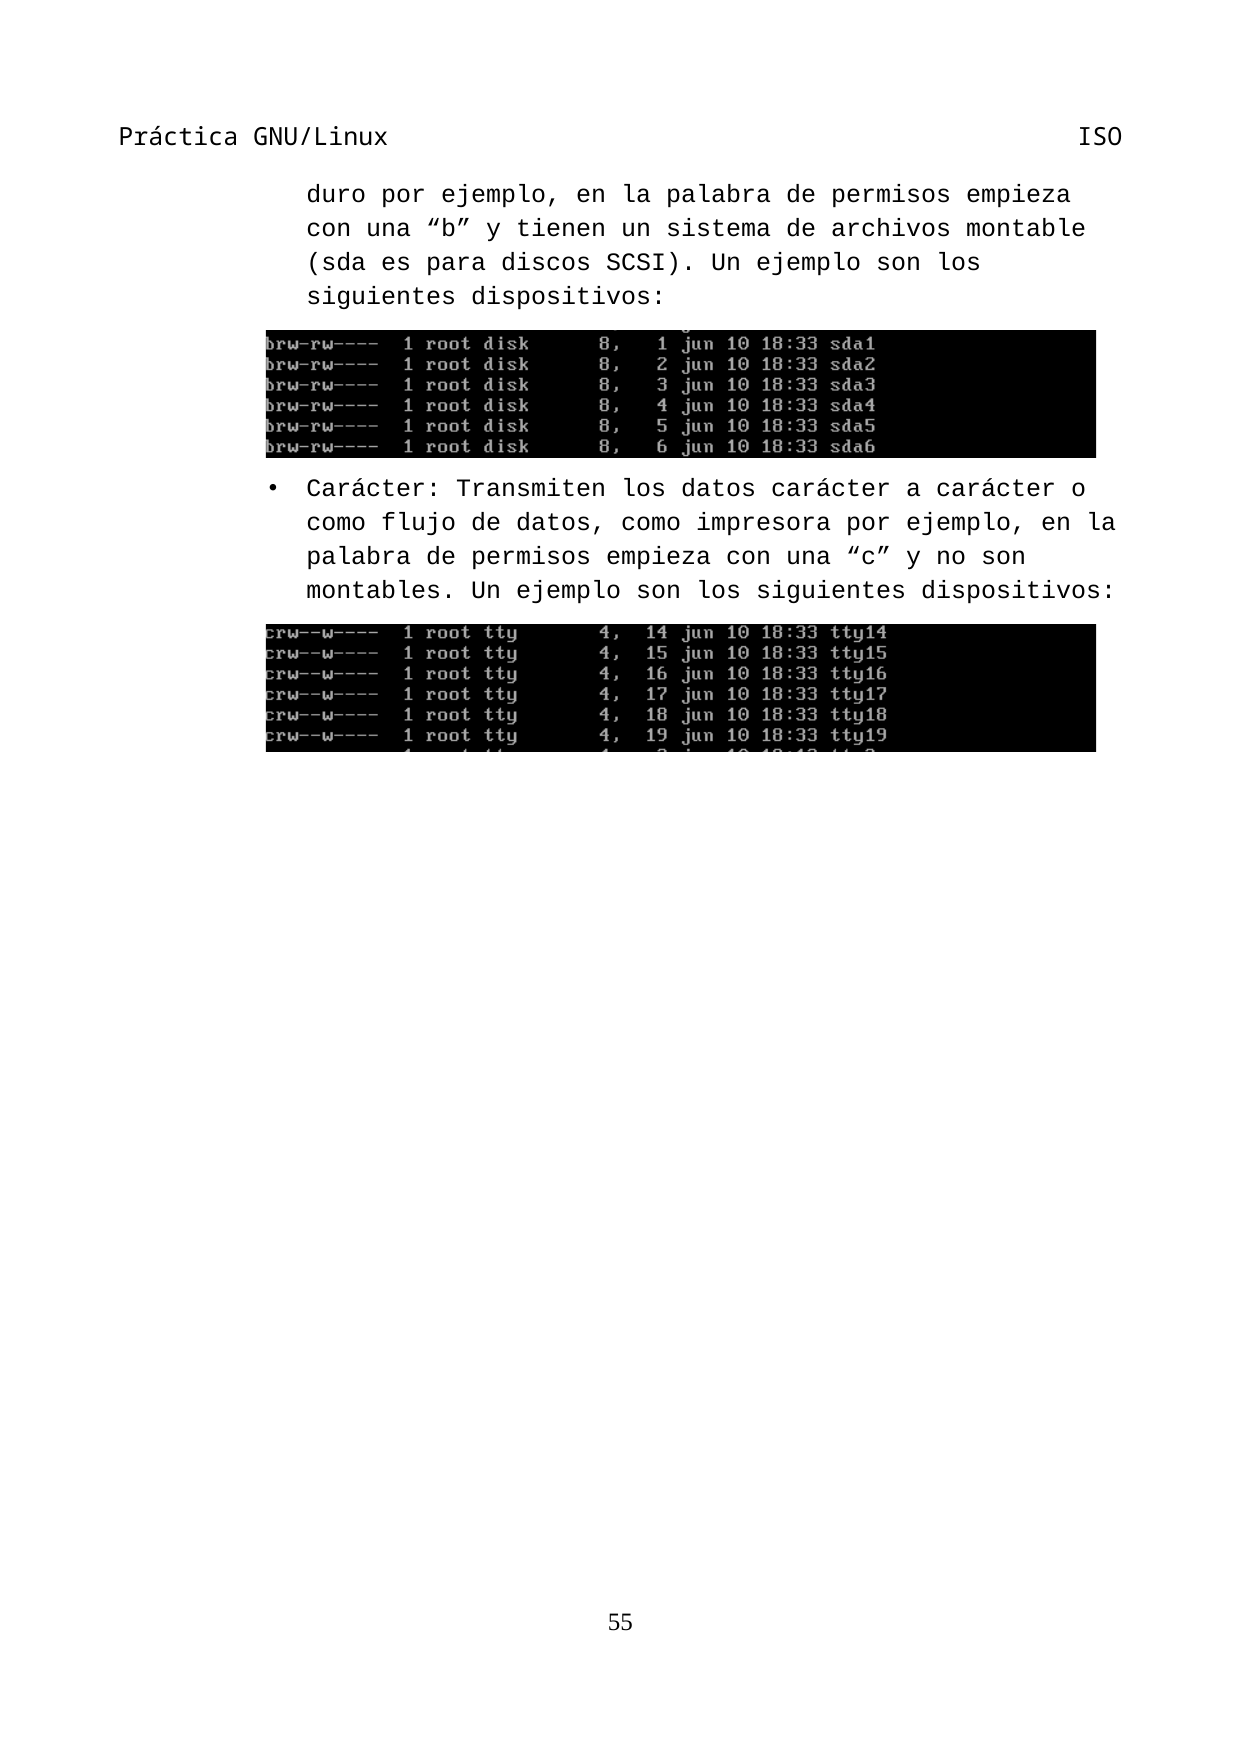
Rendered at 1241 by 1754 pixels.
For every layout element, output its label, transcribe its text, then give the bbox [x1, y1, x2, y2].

picture [265, 330, 1097, 458]
list Carácter: Transmiten los datos carácter a carácter o como flujo de datos, como impresora por ejemplo, en la palabra de permisos empieza con una “c” y no son montables. Un ejemplo son los siguientes dispositivos: [268, 476, 1122, 606]
picture [265, 624, 1097, 752]
list duro por ejemplo, en la palabra de permisos empieza con una “b” y tienen un sistema de archivos montable (sda es para discos SCSI). Un ejemplo son los siguientes dispositivos: [268, 182, 1122, 312]
